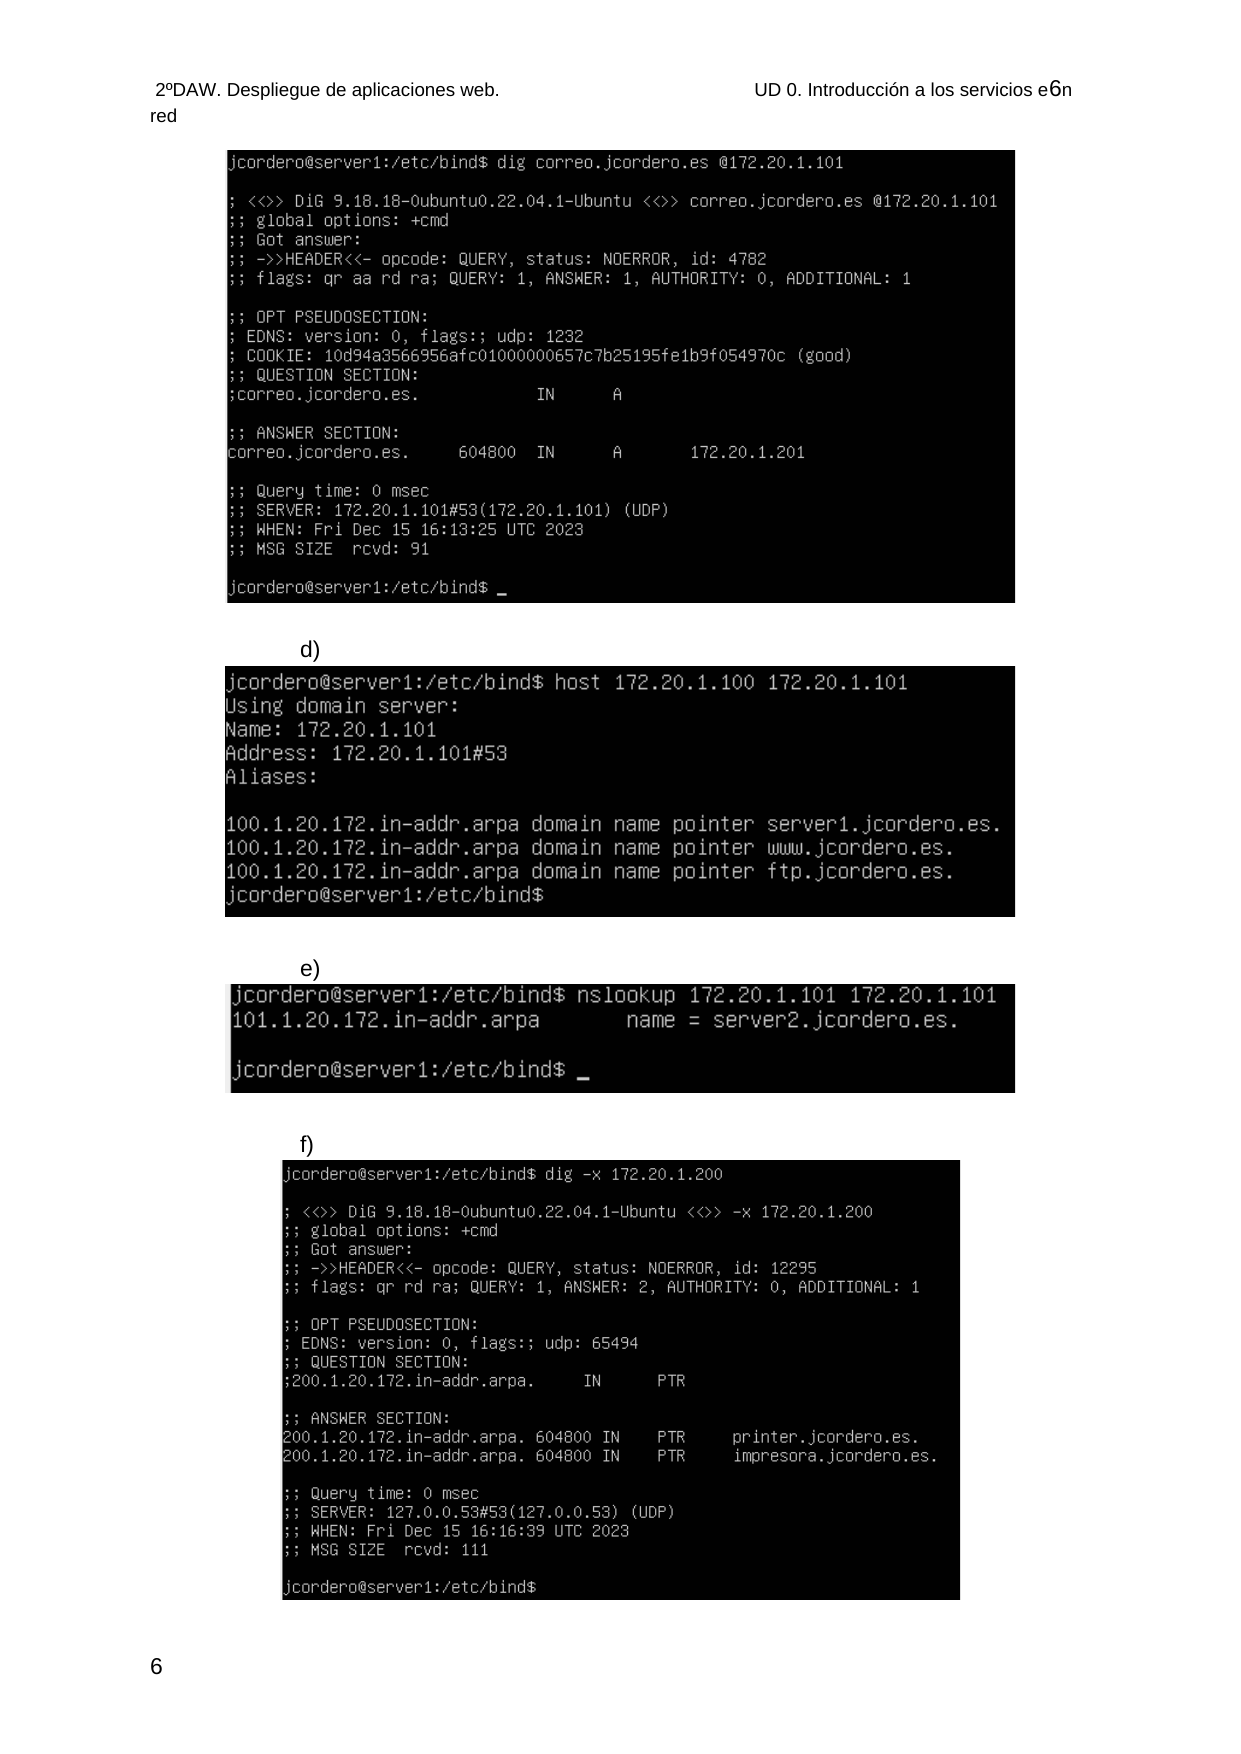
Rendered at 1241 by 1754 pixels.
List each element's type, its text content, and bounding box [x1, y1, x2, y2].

text f) [300, 1131, 1090, 1157]
picture [280, 1160, 961, 1600]
picture [225, 150, 1016, 603]
text d) [300, 636, 1090, 663]
picture [225, 984, 1016, 1093]
picture [225, 666, 1016, 917]
text e) [300, 954, 1090, 981]
